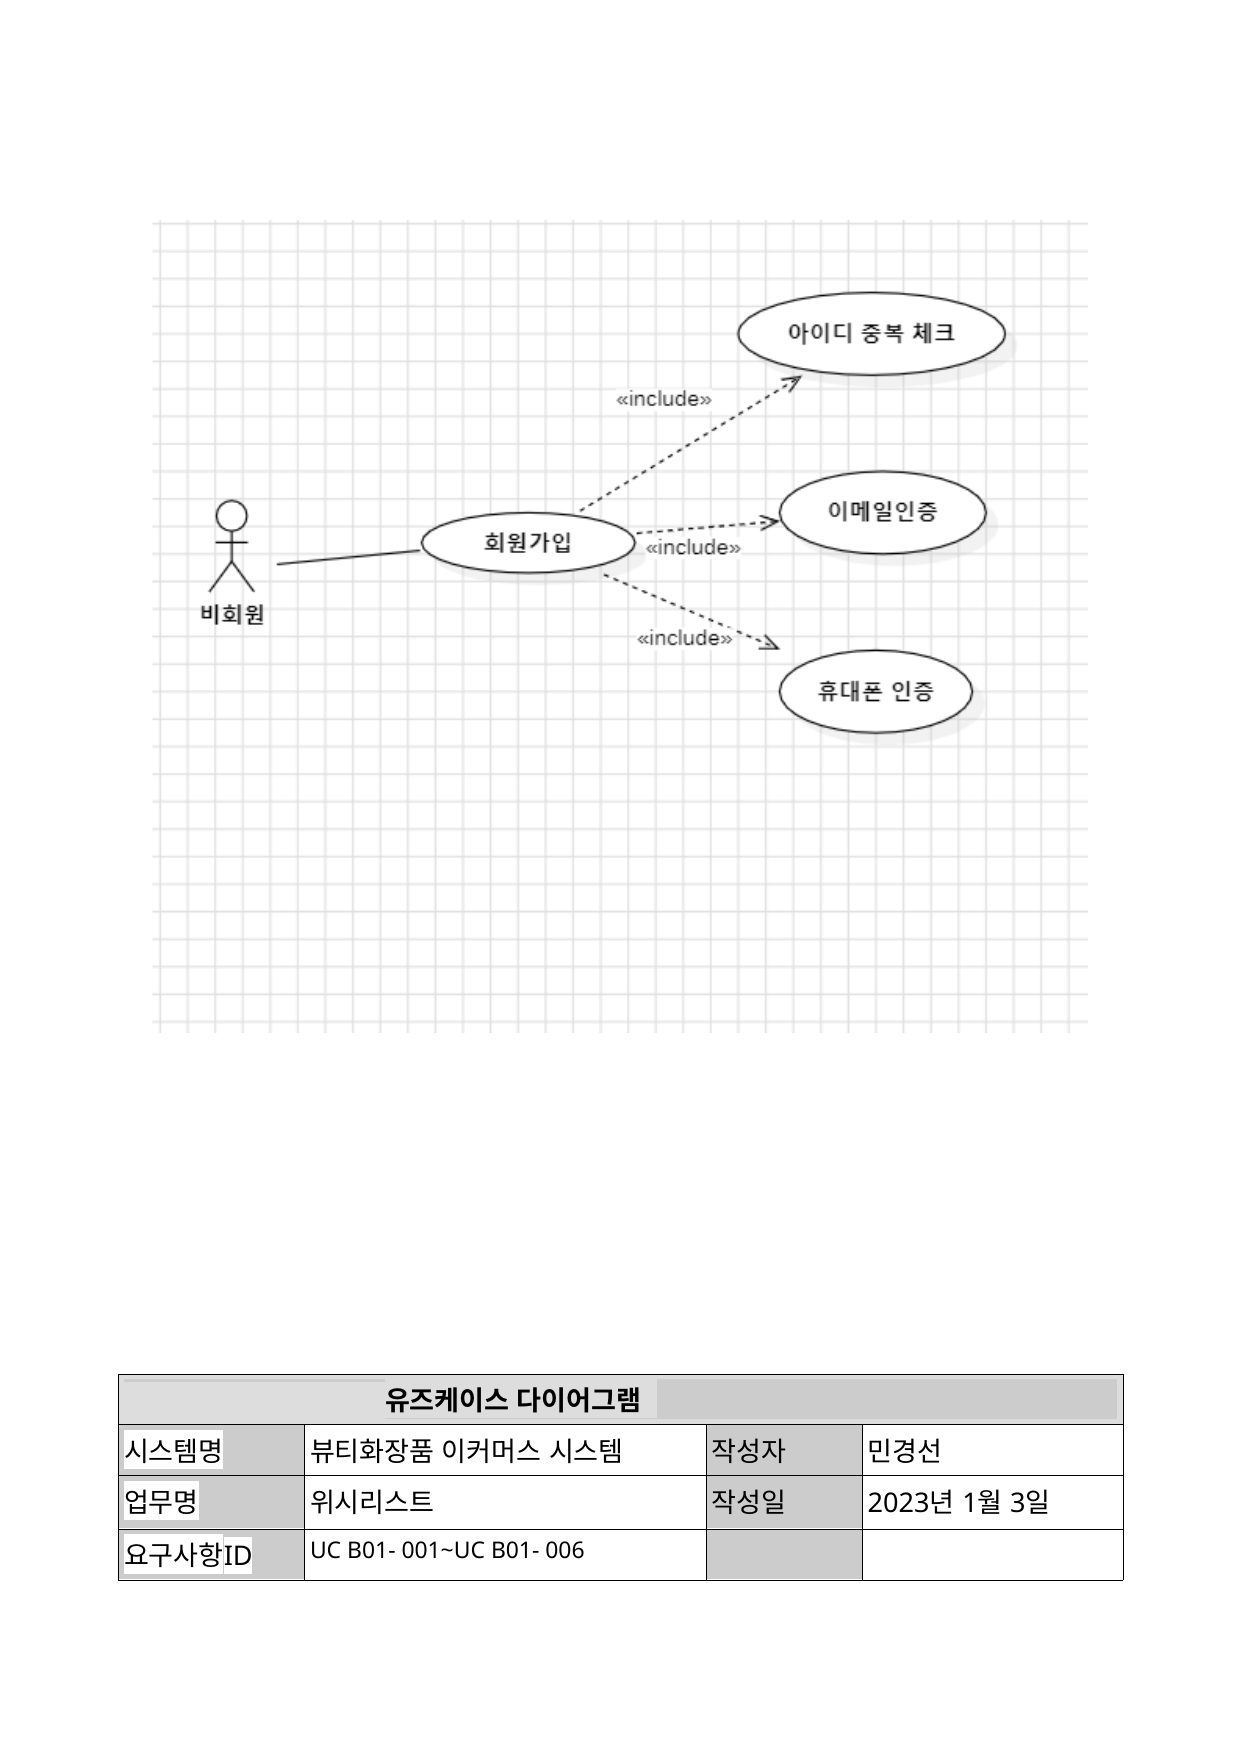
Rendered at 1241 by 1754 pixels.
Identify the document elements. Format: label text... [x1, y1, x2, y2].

table_cell 업무명 [119, 1476, 304, 1528]
table_cell 작성일 [707, 1476, 862, 1528]
table_header 유즈케이스 다이어그램 [119, 1375, 1123, 1424]
table_cell 민경선 [863, 1425, 1123, 1475]
picture [152, 220, 1089, 1033]
table_cell [863, 1530, 1123, 1579]
table_cell 2023년 1월 3일 [863, 1476, 1123, 1528]
table_cell UC B01- 001~UC B01- 006 [305, 1530, 706, 1579]
table_cell 시스템명 [119, 1425, 304, 1475]
table_cell 요구사항ID [119, 1530, 304, 1579]
table_cell 작성자 [707, 1425, 862, 1475]
table_cell [707, 1530, 862, 1579]
table_cell 뷰티화장품 이커머스 시스템 [305, 1425, 706, 1475]
table_cell 위시리스트 [305, 1476, 706, 1528]
